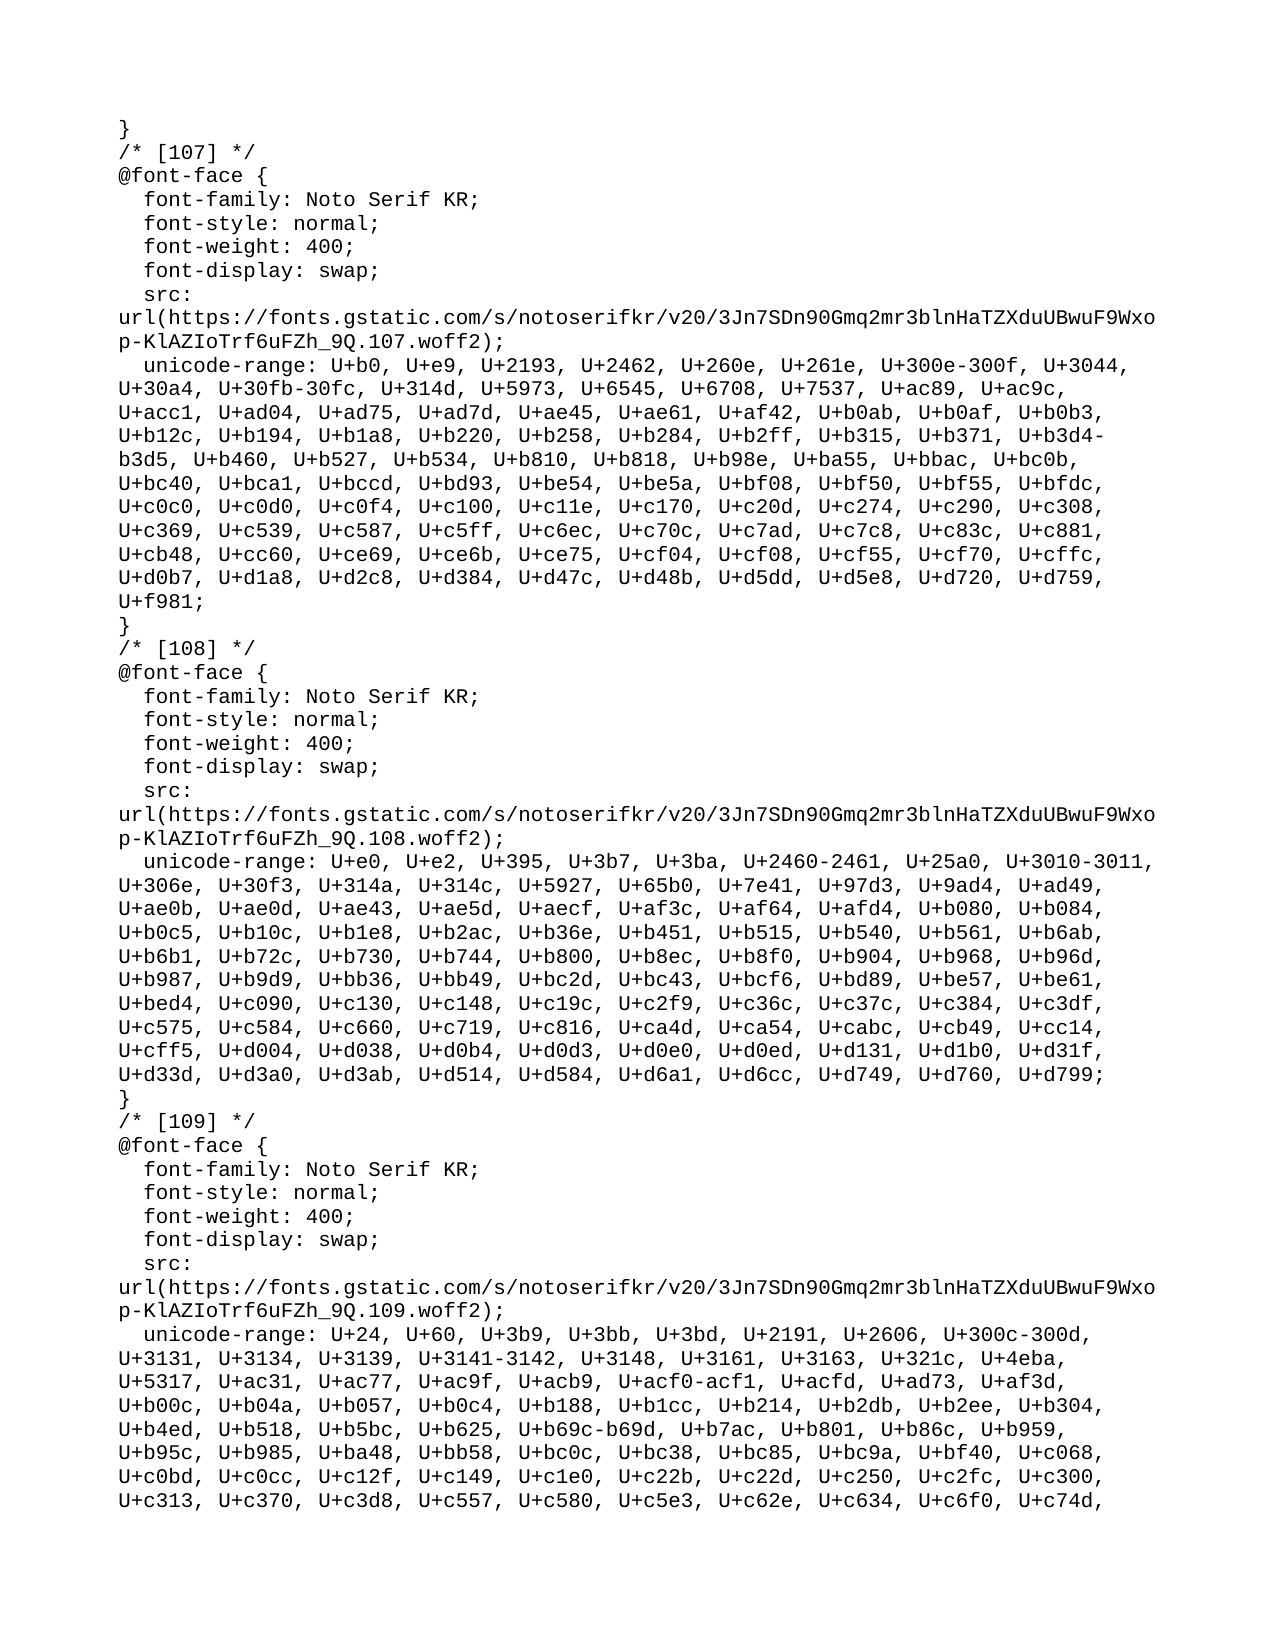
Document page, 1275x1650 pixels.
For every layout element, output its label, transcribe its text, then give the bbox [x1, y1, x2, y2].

text font-display: swap; [118, 1229, 1157, 1253]
text } [118, 118, 1157, 142]
text unicode-range: U+b0, U+e9, U+2193, U+2462, U+260e, U+261e, U+300e-300f, U+3044, U+30a4, U+30fb-30fc, U+314d, U+5973, U+6545, U+6708, U+7537, U+ac89, U+ac9c, U+acc1, U+ad04, U+ad75, U+ad7d, U+ae45, U+ae61, U+af42, U+b0ab, U+b0af, U+b0b3, U+b12c, U+b194, U+b1a8, U+b220, U+b258, U+b284, U+b2ff, U+b315, U+b371, U+b3d4-b3d5, U+b460, U+b527, U+b534, U+b810, U+b818, U+b98e, U+ba55, U+bbac, U+bc0b, U+bc40, U+bca1, U+bccd, U+bd93, U+be54, U+be5a, U+bf08, U+bf50, U+bf55, U+bfdc, U+c0c0, U+c0d0, U+c0f4, U+c100, U+c11e, U+c170, U+c20d, U+c274, U+c290, U+c308, U+c369, U+c539, U+c587, U+c5ff, U+c6ec, U+c70c, U+c7ad, U+c7c8, U+c83c, U+c881, U+cb48, U+cc60, U+ce69, U+ce6b, U+ce75, U+cf04, U+cf08, U+cf55, U+cf70, U+cffc, U+d0b7, U+d1a8, U+d2c8, U+d384, U+d47c, U+d48b, U+d5dd, U+d5e8, U+d720, U+d759, U+f981; [118, 354, 1157, 615]
text font-family: Noto Serif KR; [118, 1158, 1157, 1182]
text } [118, 1088, 1157, 1111]
text font-family: Noto Serif KR; [118, 189, 1157, 213]
text src: url(https://fonts.gstatic.com/s/notoserifkr/v20/3Jn7SDn90Gmq2mr3blnHaTZXduUBwuF9Wxop-KlAZIoTrf6uFZh_9Q.109.woff2); [118, 1253, 1157, 1324]
text unicode-range: U+e0, U+e2, U+395, U+3b7, U+3ba, U+2460-2461, U+25a0, U+3010-3011, U+306e, U+30f3, U+314a, U+314c, U+5927, U+65b0, U+7e41, U+97d3, U+9ad4, U+ad49, U+ae0b, U+ae0d, U+ae43, U+ae5d, U+aecf, U+af3c, U+af64, U+afd4, U+b080, U+b084, U+b0c5, U+b10c, U+b1e8, U+b2ac, U+b36e, U+b451, U+b515, U+b540, U+b561, U+b6ab, U+b6b1, U+b72c, U+b730, U+b744, U+b800, U+b8ec, U+b8f0, U+b904, U+b968, U+b96d, U+b987, U+b9d9, U+bb36, U+bb49, U+bc2d, U+bc43, U+bcf6, U+bd89, U+be57, U+be61, U+bed4, U+c090, U+c130, U+c148, U+c19c, U+c2f9, U+c36c, U+c37c, U+c384, U+c3df, U+c575, U+c584, U+c660, U+c719, U+c816, U+ca4d, U+ca54, U+cabc, U+cb49, U+cc14, U+cff5, U+d004, U+d038, U+d0b4, U+d0d3, U+d0e0, U+d0ed, U+d131, U+d1b0, U+d31f, U+d33d, U+d3a0, U+d3ab, U+d514, U+d584, U+d6a1, U+d6cc, U+d749, U+d760, U+d799; [118, 851, 1157, 1088]
text font-weight: 400; [118, 236, 1157, 260]
text font-style: normal; [118, 213, 1157, 236]
text font-display: swap; [118, 260, 1157, 284]
text @font-face { [118, 662, 1157, 686]
text } [118, 615, 1157, 638]
text /* [107] */ [118, 142, 1157, 165]
text font-display: swap; [118, 757, 1157, 780]
text @font-face { [118, 1135, 1157, 1158]
text /* [109] */ [118, 1111, 1157, 1135]
text font-weight: 400; [118, 1206, 1157, 1229]
text unicode-range: U+24, U+60, U+3b9, U+3bb, U+3bd, U+2191, U+2606, U+300c-300d, U+3131, U+3134, U+3139, U+3141-3142, U+3148, U+3161, U+3163, U+321c, U+4eba, U+5317, U+ac31, U+ac77, U+ac9f, U+acb9, U+acf0-acf1, U+acfd, U+ad73, U+af3d, U+b00c, U+b04a, U+b057, U+b0c4, U+b188, U+b1cc, U+b214, U+b2db, U+b2ee, U+b304, U+b4ed, U+b518, U+b5bc, U+b625, U+b69c-b69d, U+b7ac, U+b801, U+b86c, U+b959, U+b95c, U+b985, U+ba48, U+bb58, U+bc0c, U+bc38, U+bc85, U+bc9a, U+bf40, U+c068, U+c0bd, U+c0cc, U+c12f, U+c149, U+c1e0, U+c22b, U+c22d, U+c250, U+c2fc, U+c300, U+c313, U+c370, U+c3d8, U+c557, U+c580, U+c5e3, U+c62e, U+c634, U+c6f0, U+c74d, [118, 1324, 1157, 1513]
text src: url(https://fonts.gstatic.com/s/notoserifkr/v20/3Jn7SDn90Gmq2mr3blnHaTZXduUBwuF9Wxop-KlAZIoTrf6uFZh_9Q.108.woff2); [118, 780, 1157, 851]
text font-family: Noto Serif KR; [118, 686, 1157, 709]
text /* [108] */ [118, 638, 1157, 662]
text @font-face { [118, 165, 1157, 189]
text src: url(https://fonts.gstatic.com/s/notoserifkr/v20/3Jn7SDn90Gmq2mr3blnHaTZXduUBwuF9Wxop-KlAZIoTrf6uFZh_9Q.107.woff2); [118, 284, 1157, 354]
text font-style: normal; [118, 709, 1157, 733]
text font-weight: 400; [118, 733, 1157, 757]
text font-style: normal; [118, 1182, 1157, 1206]
